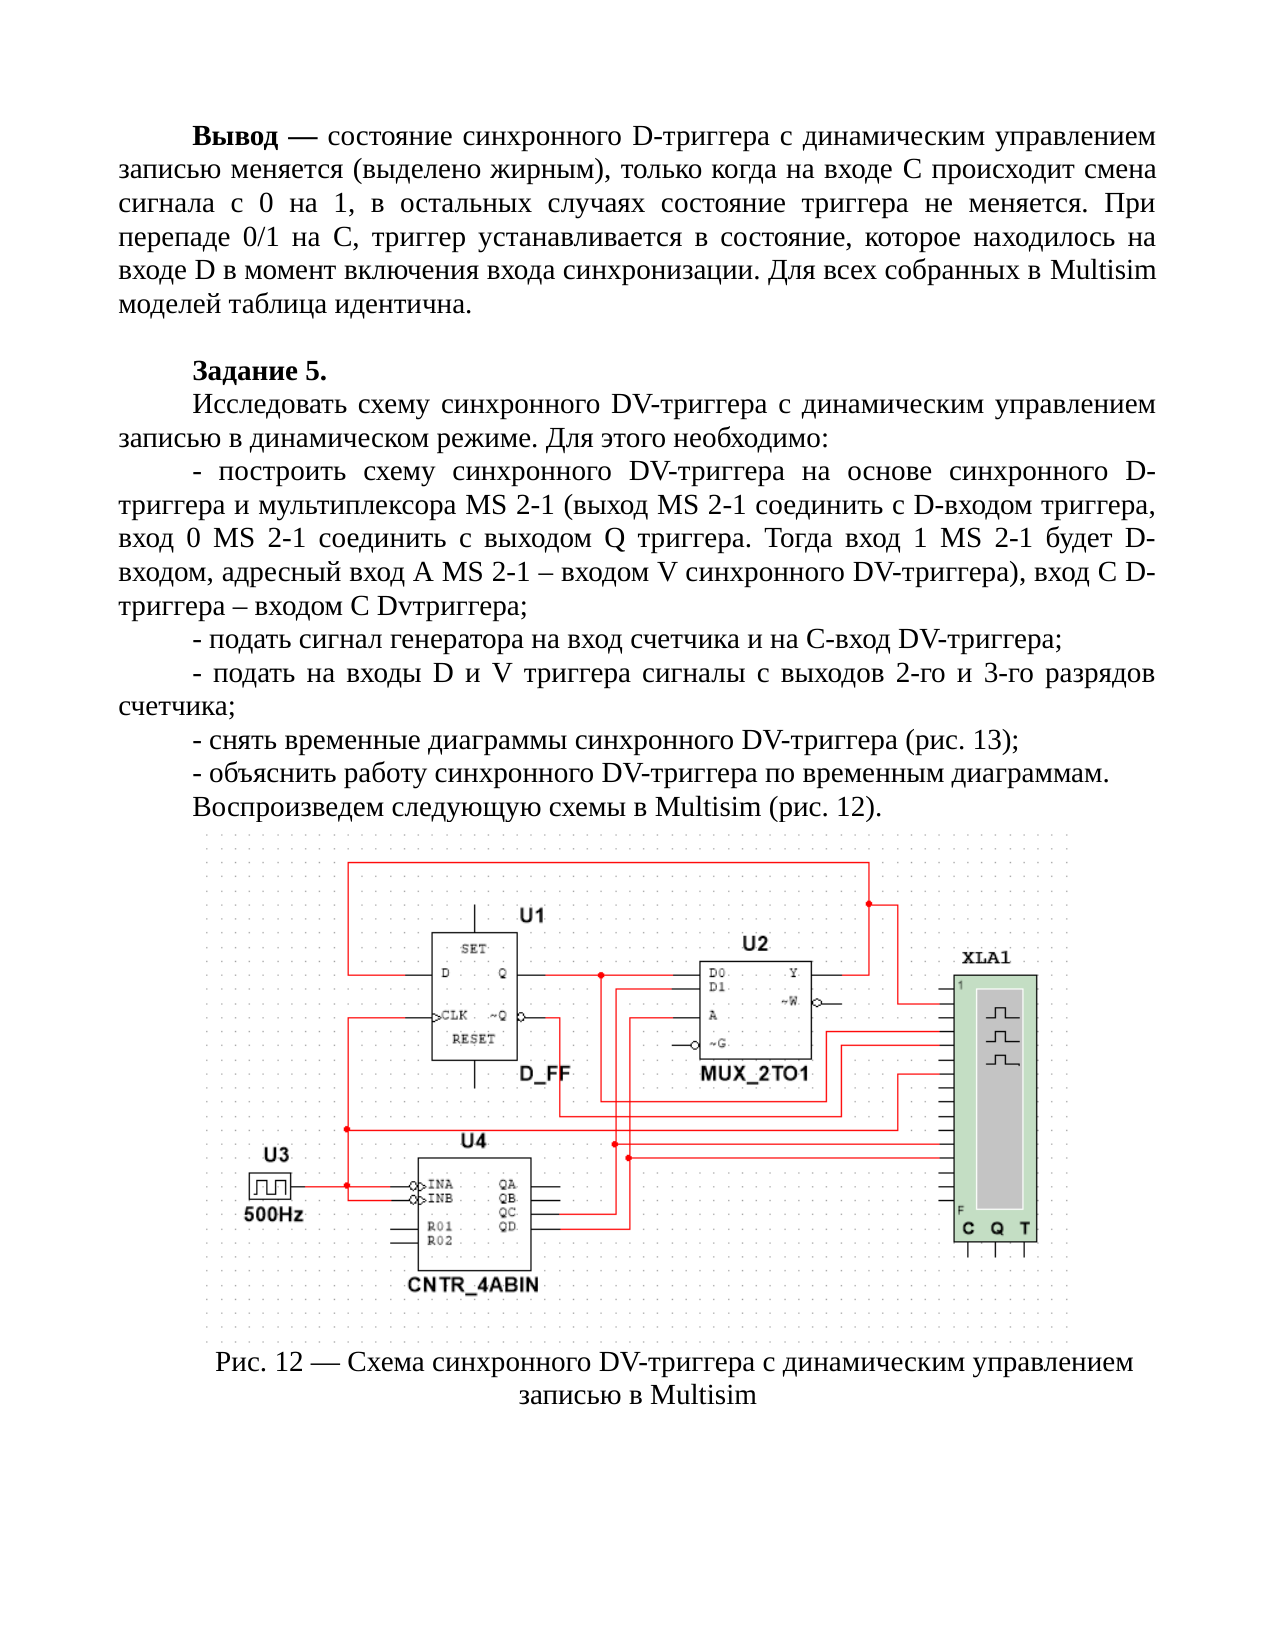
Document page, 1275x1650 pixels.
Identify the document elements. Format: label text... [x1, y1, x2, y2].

picture [200, 822, 1075, 1344]
text Вывод — состояние синхронного D-триггера с динамическим управлением записью меняется (выделено жирным), только когда на входе C происходит смена сигнала с 0 на 1, в остальных случаях состояние триггера не меняется. При перепаде 0/1 на C, триггер устанавливается в состояние, которое находилось на входе D в момент включения входа синхронизации. Для всех собранных в Multisim моделей таблица идентична. [118, 118, 1157, 319]
text Воспроизведем следующую схемы в Multisim (рис. 12). [118, 789, 1157, 822]
text - объяснить работу синхронного DV-триггера по временным диаграммам. [118, 755, 1157, 789]
text Рис. 12 — Схема синхронного DV-триггера с динамическим управлением записью в Multisim [118, 1120, 1157, 1411]
text - построить схему синхронного DV-триггера на основе синхронного D-триггера и мультиплексора MS 2-1 (выход MS 2-1 соединить с D-входом триггера, вход 0 MS 2-1 соединить с выходом Q триггера. Тогда вход 1 MS 2-1 будет D-входом, адресный вход А MS 2-1 – входом V синхронного DV-триггера), вход С D-триггера – входом С Dvтриггера; [118, 453, 1157, 621]
text - подать сигнал генератора на вход счетчика и на С-вход DV-триггера; [118, 621, 1157, 655]
text Задание 5. [118, 353, 1157, 386]
text - подать на входы D и V триггера сигналы с выходов 2-го и 3-го разрядов счетчика; [118, 655, 1157, 722]
text - снять временные диаграммы синхронного DV-триггера (рис. 13); [118, 722, 1157, 755]
text Исследовать схему синхронного DV-триггера с динамическим управлением записью в динамическом режиме. Для этого необходимо: [118, 386, 1157, 453]
